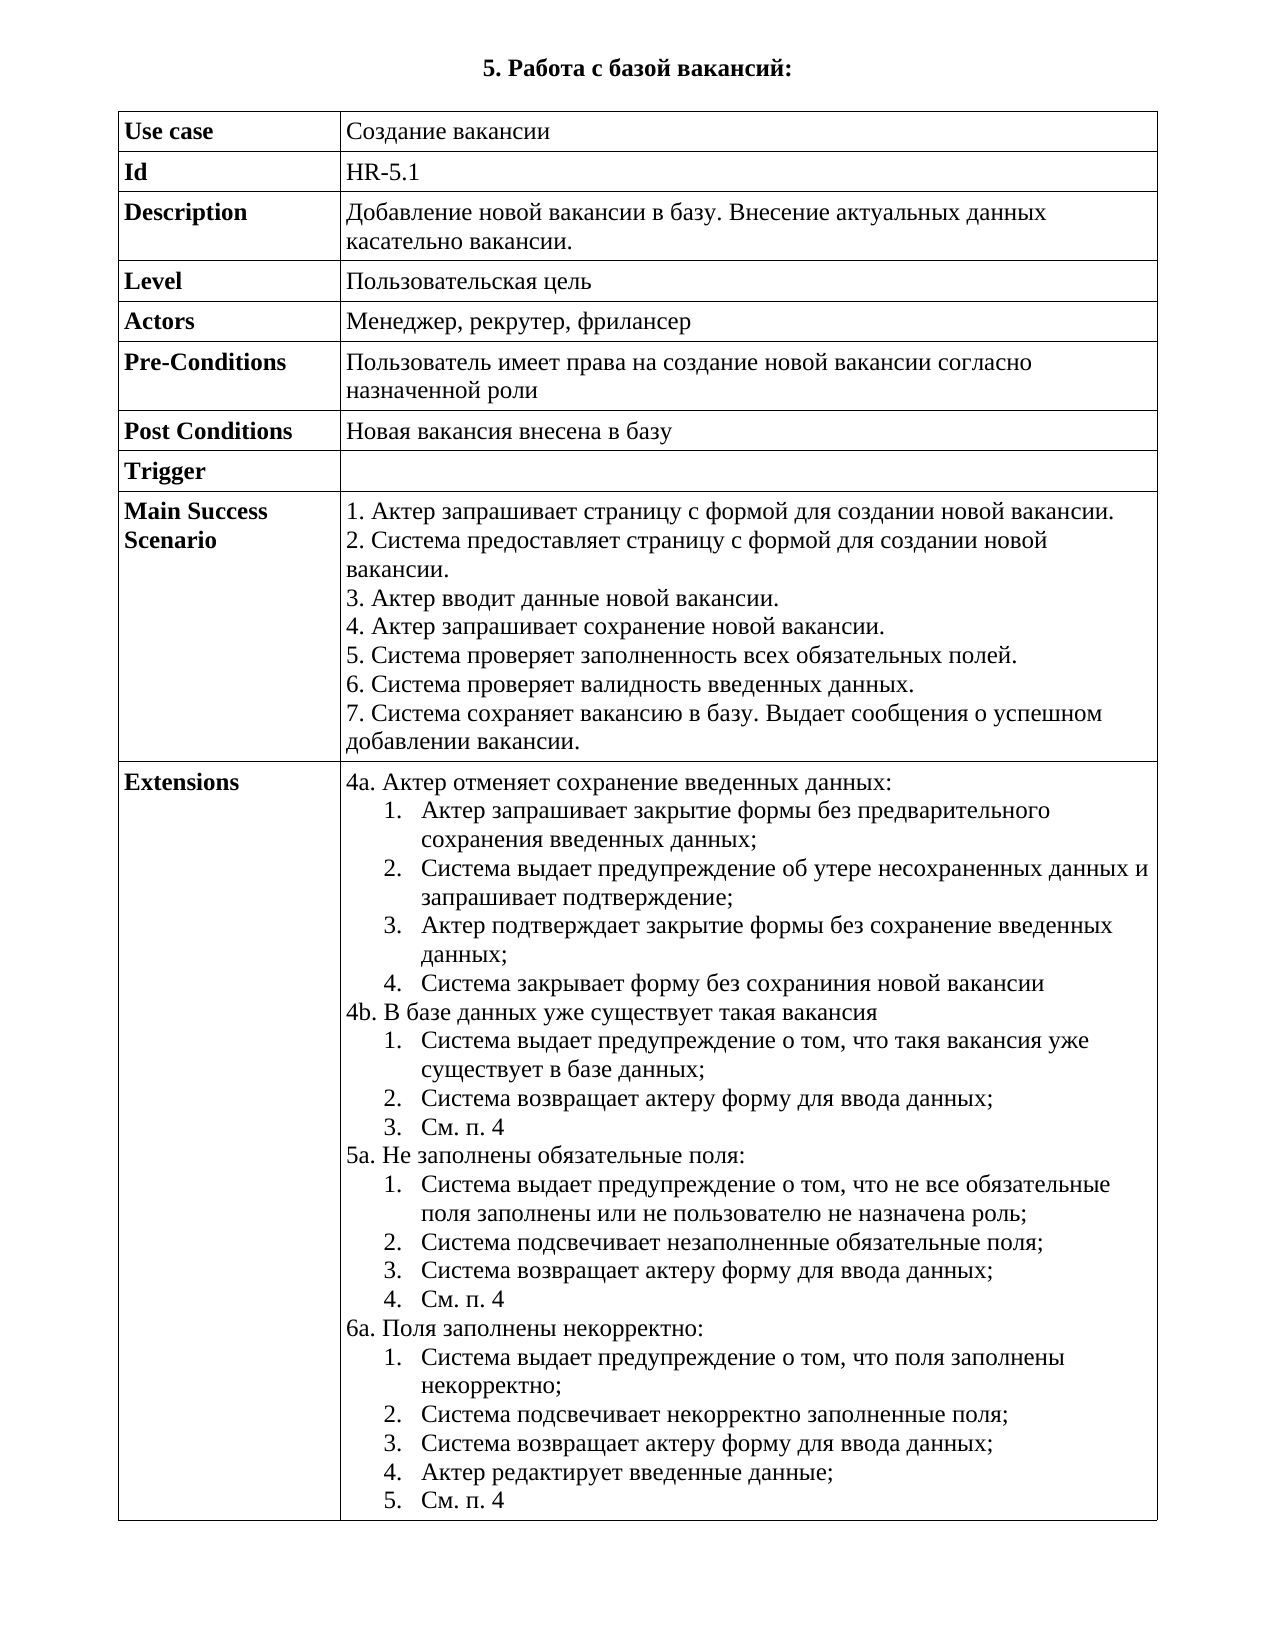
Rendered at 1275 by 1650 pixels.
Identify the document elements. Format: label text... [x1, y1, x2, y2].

table_cell 1. Актер запрашивает страницу с формой для создании новой вакансии. 2. Система предоставляет страницу с формой для создании новой вакансии. 3. Актер вводит данные новой вакансии. 4. Актер запрашивает сохранение новой вакансии. 5. Система проверяет заполненность всех обязательных полей. 6. Система проверяет валидность введенных данных. 7. Система сохраняет вакансию в базу. Выдает сообщения о успешном добавлении вакансии. [341, 492, 1157, 761]
table_cell Level [119, 261, 340, 301]
table_cell 4а. Актер отменяет сохранение введенных данных: Актер запрашивает закрытие формы без предварительного сохранения введенных данных; Система выдает предупреждение об утере несохраненных данных и запрашивает подтверждение; Актер подтверждает закрытие формы без сохранение введенных данных; Система закрывает форму без сохраниния новой вакансии 4b. В базе данных уже существует такая вакансия Система выдает предупреждение о том, что такя вакансия уже существует в базе данных; Система возвращает актеру форму для ввода данных; См. п. 4 5а. Не заполнены обязательные поля: Система выдает предупреждение о том, что не все обязательные поля заполнены или не пользователю не назначена роль; Система подсвечивает незаполненные обязательные поля; Система возвращает актеру форму для ввода данных; См. п. 4 6а. Поля заполнены некорректно: Система выдает предупреждение о том, что поля заполнены некорректно; Система подсвечивает некорректно заполненные поля; Система возвращает актеру форму для ввода данных; Актер редактирует введенные данные; См. п. 4 [341, 762, 1157, 1520]
table_cell Пользователь имеет права на создание новой вакансии согласно назначенной роли [341, 342, 1157, 410]
table_cell Id [119, 152, 340, 191]
table_header Use case [119, 112, 340, 151]
table_cell Новая вакансия внесена в базу [341, 411, 1157, 450]
table_cell Extensions [119, 762, 340, 1520]
text 5. Работа с базой вакансий: [118, 53, 1157, 82]
table_cell Trigger [119, 451, 340, 491]
table_cell Добавление новой вакансии в базу. Внесение актуальных данных касательно вакансии. [341, 192, 1157, 260]
table_cell Actors [119, 302, 340, 341]
table_cell Description [119, 192, 340, 260]
table_cell Post Conditions [119, 411, 340, 450]
table_cell [341, 451, 1157, 491]
table_cell Main Success Scenario [119, 492, 340, 761]
table_header Создание вакансии [341, 112, 1157, 151]
table_cell Pre-Conditions [119, 342, 340, 410]
table_cell Менеджер, рекрутер, фрилансер [341, 302, 1157, 341]
table_cell НR-5.1 [341, 152, 1157, 191]
table_cell Пользовательская цель [341, 261, 1157, 301]
